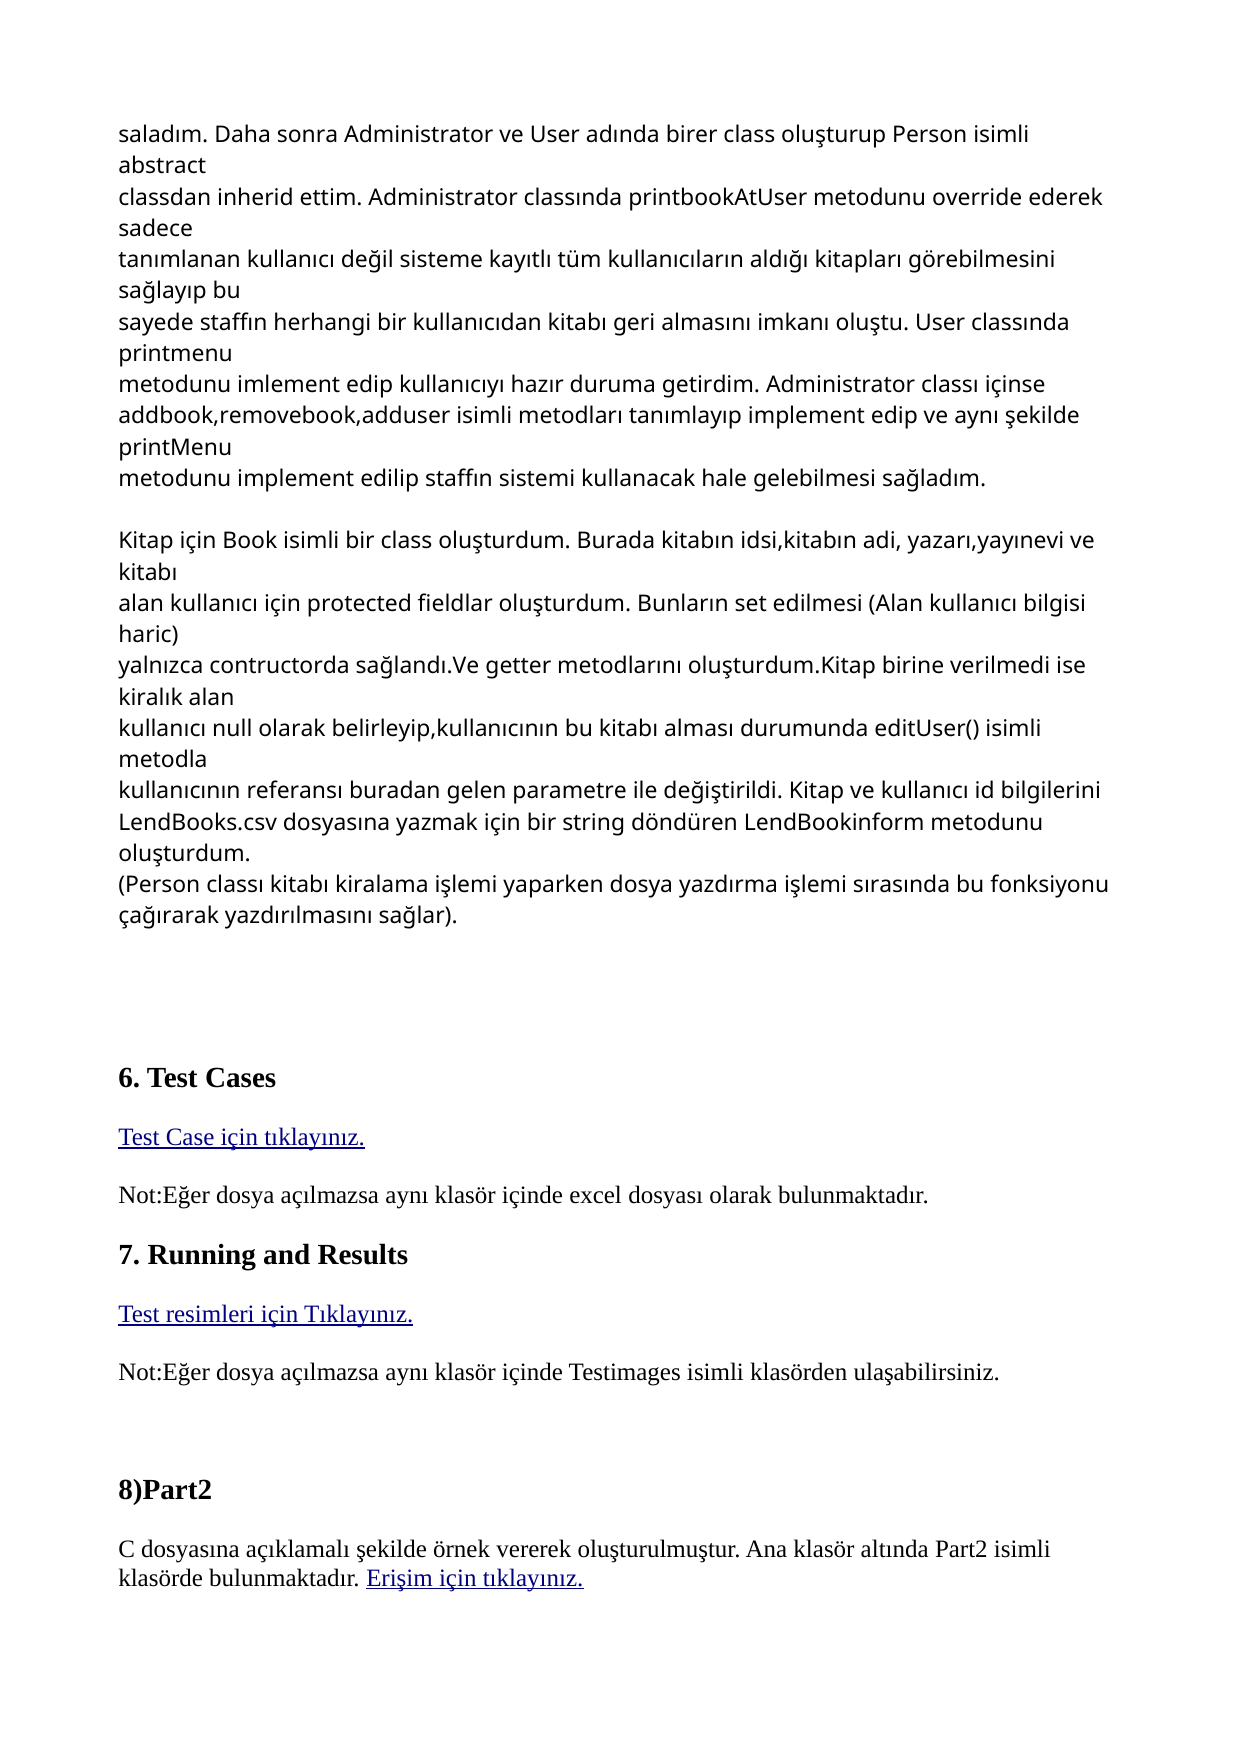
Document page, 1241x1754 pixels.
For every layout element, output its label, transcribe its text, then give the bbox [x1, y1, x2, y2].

text alan kullanıcı için protected fieldlar oluşturdum. Bunların set edilmesi (Alan kullanıcı bilgisi haric) [118, 587, 1122, 649]
text yalnızca contructorda sağlandı.Ve getter metodlarını oluşturdum.Kitap birine verilmedi ise kiralık alan [118, 649, 1122, 712]
text Test Case için tıklayınız. [118, 1122, 1122, 1151]
text Not:Eğer dosya açılmazsa aynı klasör içinde Testimages isimli klasörden ulaşabilirsiniz. [118, 1357, 1122, 1386]
text Not:Eğer dosya açılmazsa aynı klasör içinde excel dosyası olarak bulunmaktadır. [118, 1180, 1122, 1208]
text tanımlanan kullanıcı değil sisteme kayıtlı tüm kullanıcıların aldığı kitapları görebilmesini sağlayıp bu [118, 243, 1122, 306]
text saladım. Daha sonra Administrator ve User adında birer class oluşturup Person isimli abstract [118, 118, 1122, 181]
text 6. Test Cases [118, 1060, 1122, 1093]
text LendBooks.csv dosyasına yazmak için bir string döndüren LendBookinform metodunu oluşturdum. [118, 806, 1122, 868]
text 7. Running and Results [118, 1237, 1122, 1271]
text kullanıcı null olarak belirleyip,kullanıcının bu kitabı alması durumunda editUser() isimli metodla [118, 712, 1122, 774]
text metodunu imlement edip kullanıcıyı hazır duruma getirdim. Administrator classı içinse [118, 368, 1122, 399]
text çağırarak yazdırılmasını sağlar). [118, 899, 1122, 931]
text Kitap için Book isimli bir class oluşturdum. Burada kitabın idsi,kitabın adi, yazarı,yayınevi ve kitabı [118, 524, 1122, 587]
text 8)Part2 [118, 1472, 1122, 1506]
text kullanıcının referansı buradan gelen parametre ile değiştirildi. Kitap ve kullanıcı id bilgilerini [118, 774, 1122, 806]
text sayede staffın herhangi bir kullanıcıdan kitabı geri almasını imkanı oluştu. User classında printmenu [118, 306, 1122, 368]
text C dosyasına açıklamalı şekilde örnek vererek oluşturulmuştur. Ana klasör altında Part2 isimli klasörde bulunmaktadır. Erişim için tıklayınız. [118, 1534, 1122, 1592]
text metodunu implement edilip staffın sistemi kullanacak hale gelebilmesi sağladım. [118, 462, 1122, 493]
text (Person classı kitabı kiralama işlemi yaparken dosya yazdırma işlemi sırasında bu fonksiyonu [118, 868, 1122, 899]
text classdan inherid ettim. Administrator classında printbookAtUser metodunu override ederek sadece [118, 181, 1122, 243]
text Test resimleri için Tıklayınız. [118, 1299, 1122, 1328]
text addbook,removebook,adduser isimli metodları tanımlayıp implement edip ve aynı şekilde printMenu [118, 399, 1122, 462]
